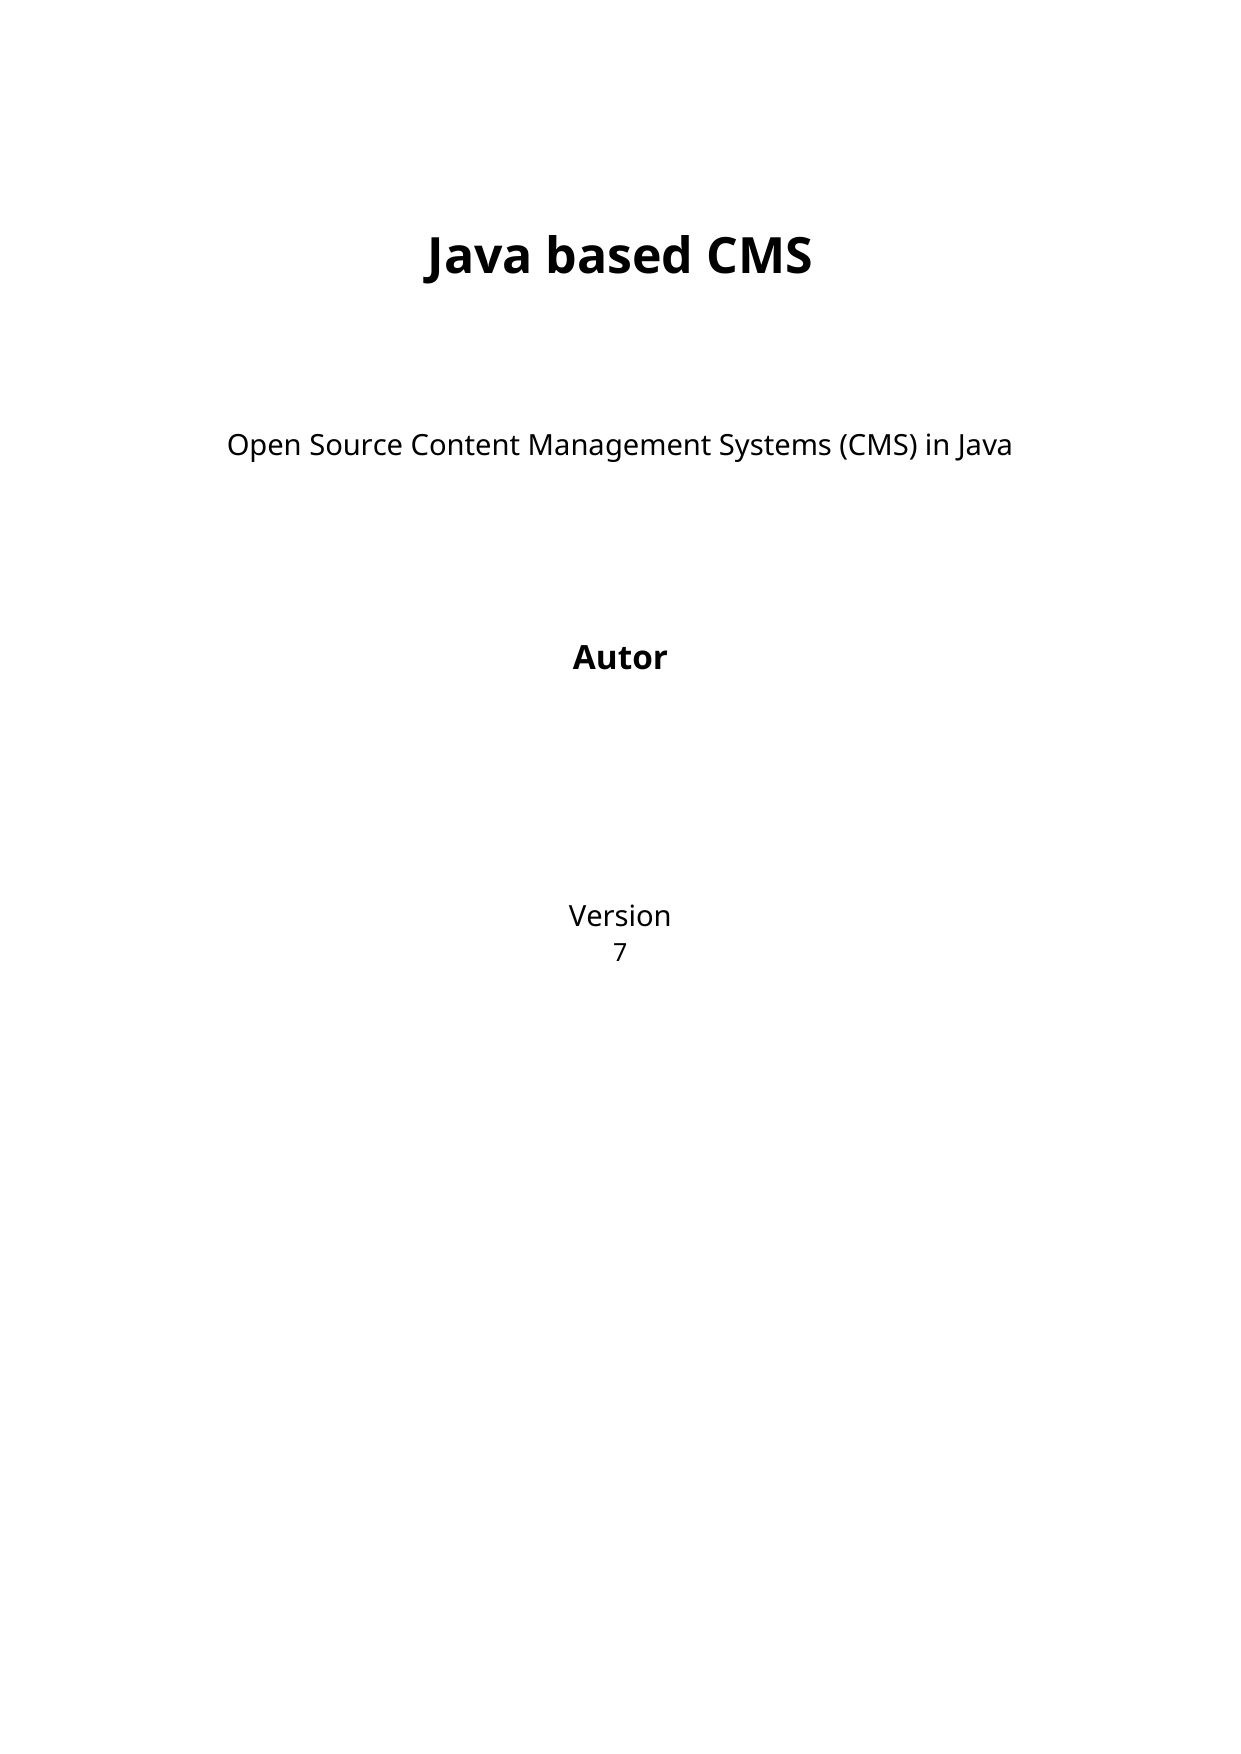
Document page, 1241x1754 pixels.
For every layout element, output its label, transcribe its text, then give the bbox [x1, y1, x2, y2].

text Thomas Michel [118, 679, 1122, 725]
text 90482 Nürnberg [118, 1410, 1122, 1444]
text 7 [118, 934, 1122, 968]
text Laufamholzstrasse 65 [118, 1376, 1122, 1410]
text Open Source Content Management Systems (CMS) in Java [118, 424, 1122, 463]
text Thomas Michel [118, 1342, 1122, 1376]
text Version [118, 895, 1122, 934]
text Java based CMS [118, 220, 1122, 288]
text Autor [118, 633, 1122, 679]
